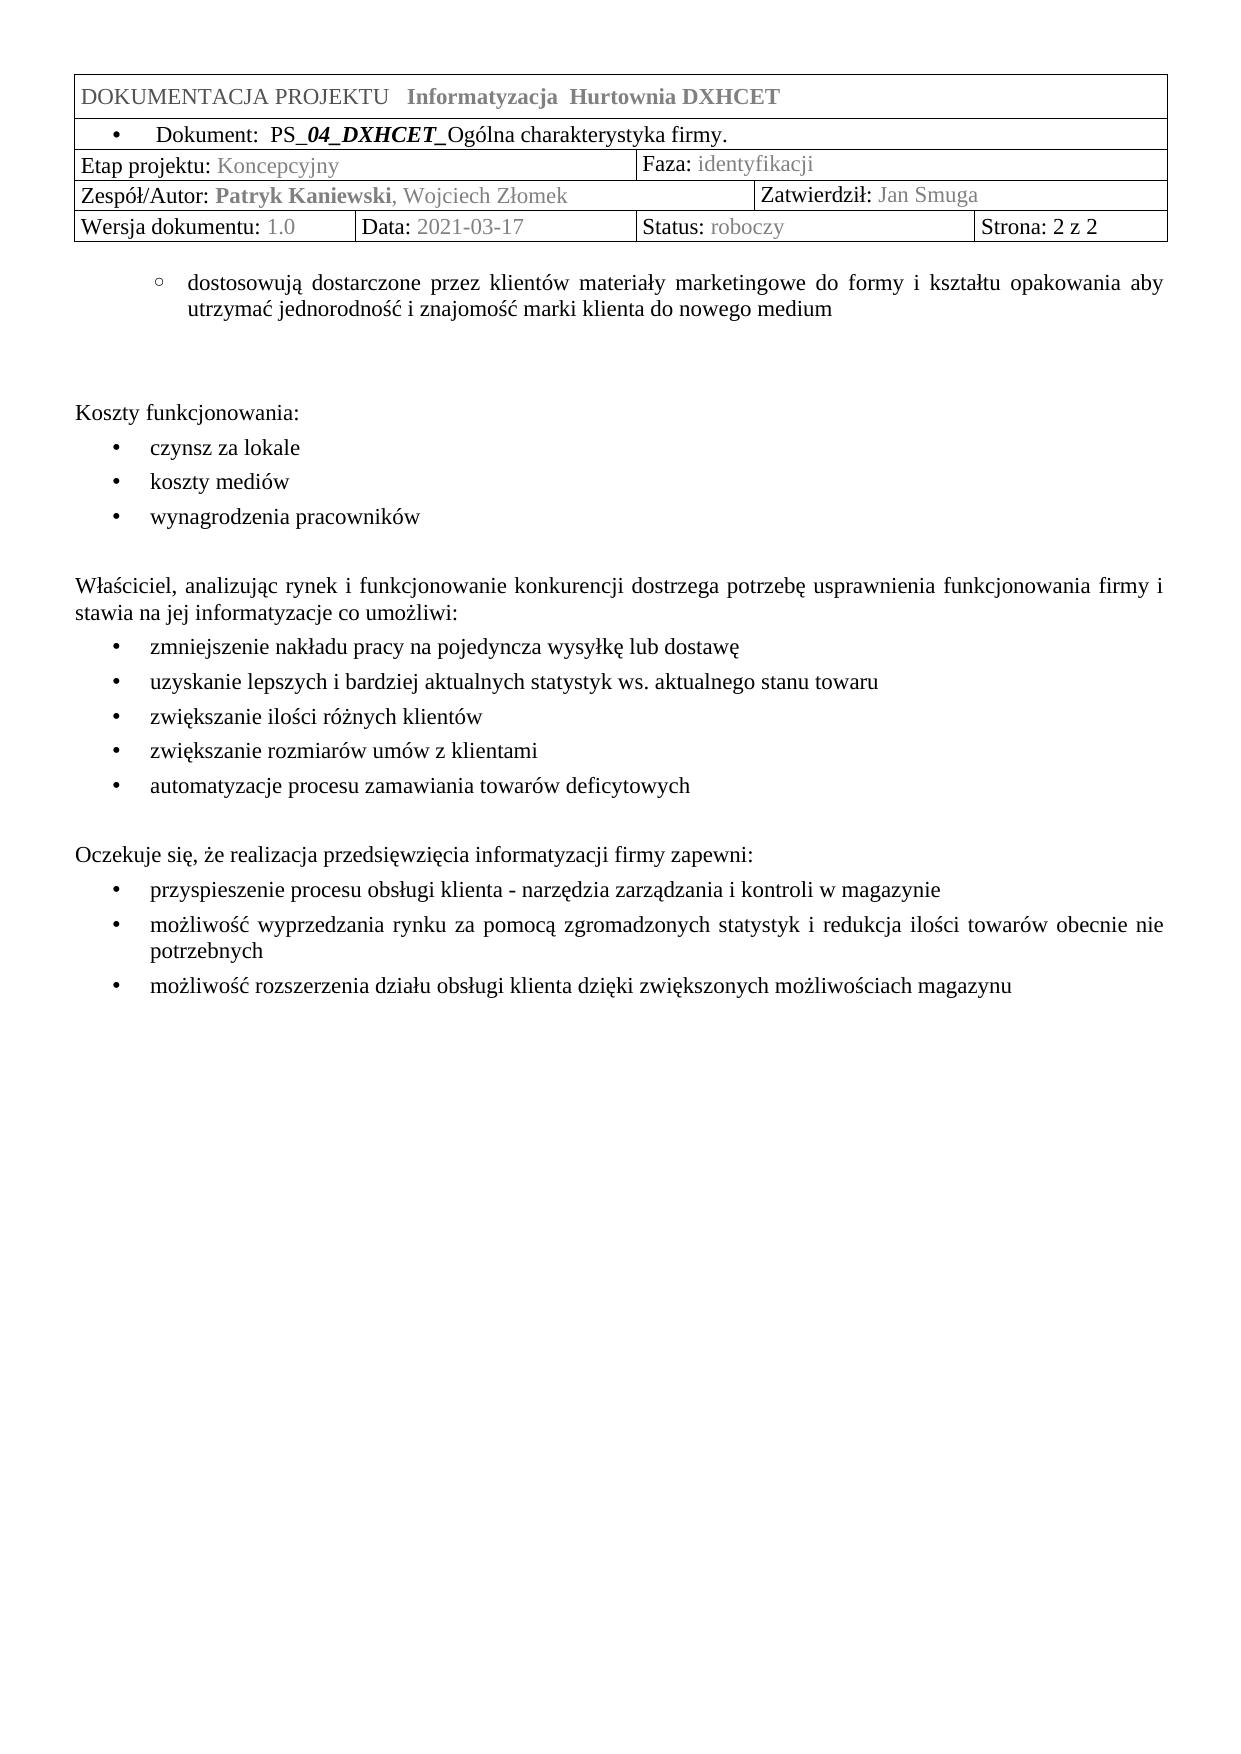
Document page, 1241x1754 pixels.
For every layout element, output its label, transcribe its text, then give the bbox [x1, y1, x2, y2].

list przyspieszenie procesu obsługi klienta - narzędzia zarządzania i kontroli w magazynie [112, 876, 1165, 903]
list czynsz za lokale [112, 434, 1165, 460]
text Koszty funkcjonowania: [75, 399, 1165, 425]
list wynagrodzenia pracowników [112, 503, 1165, 529]
list zwiększanie rozmiarów umów z klientami [112, 737, 1165, 764]
list dostosowują dostarczone przez klientów materiały marketingowe do formy i kształtu opakowania aby utrzymać jednorodność i znajomość marki klienta do nowego medium [150, 268, 1165, 321]
list zmniejszenie nakładu pracy na pojedyncza wysyłkę lub dostawę [112, 633, 1165, 660]
list zwiększanie ilości różnych klientów [112, 703, 1165, 729]
list automatyzacje procesu zamawiania towarów deficytowych [112, 772, 1165, 798]
text Oczekuje się, że realizacja przedsięwzięcia informatyzacji firmy zapewni: [75, 842, 1165, 868]
list koszty mediów [112, 468, 1165, 495]
list możliwość rozszerzenia działu obsługi klienta dzięki zwiększonych możliwościach magazynu [112, 972, 1165, 998]
text Właściciel, analizując rynek i funkcjonowanie konkurencji dostrzega potrzebę usprawnienia funkcjonowania firmy i stawia na jej informatyzacje co umożliwi: [75, 572, 1165, 625]
list możliwość wyprzedzania rynku za pomocą zgromadzonych statystyk i redukcja ilości towarów obecnie nie potrzebnych [112, 911, 1165, 964]
list uzyskanie lepszych i bardziej aktualnych statystyk ws. aktualnego stanu towaru [112, 668, 1165, 694]
